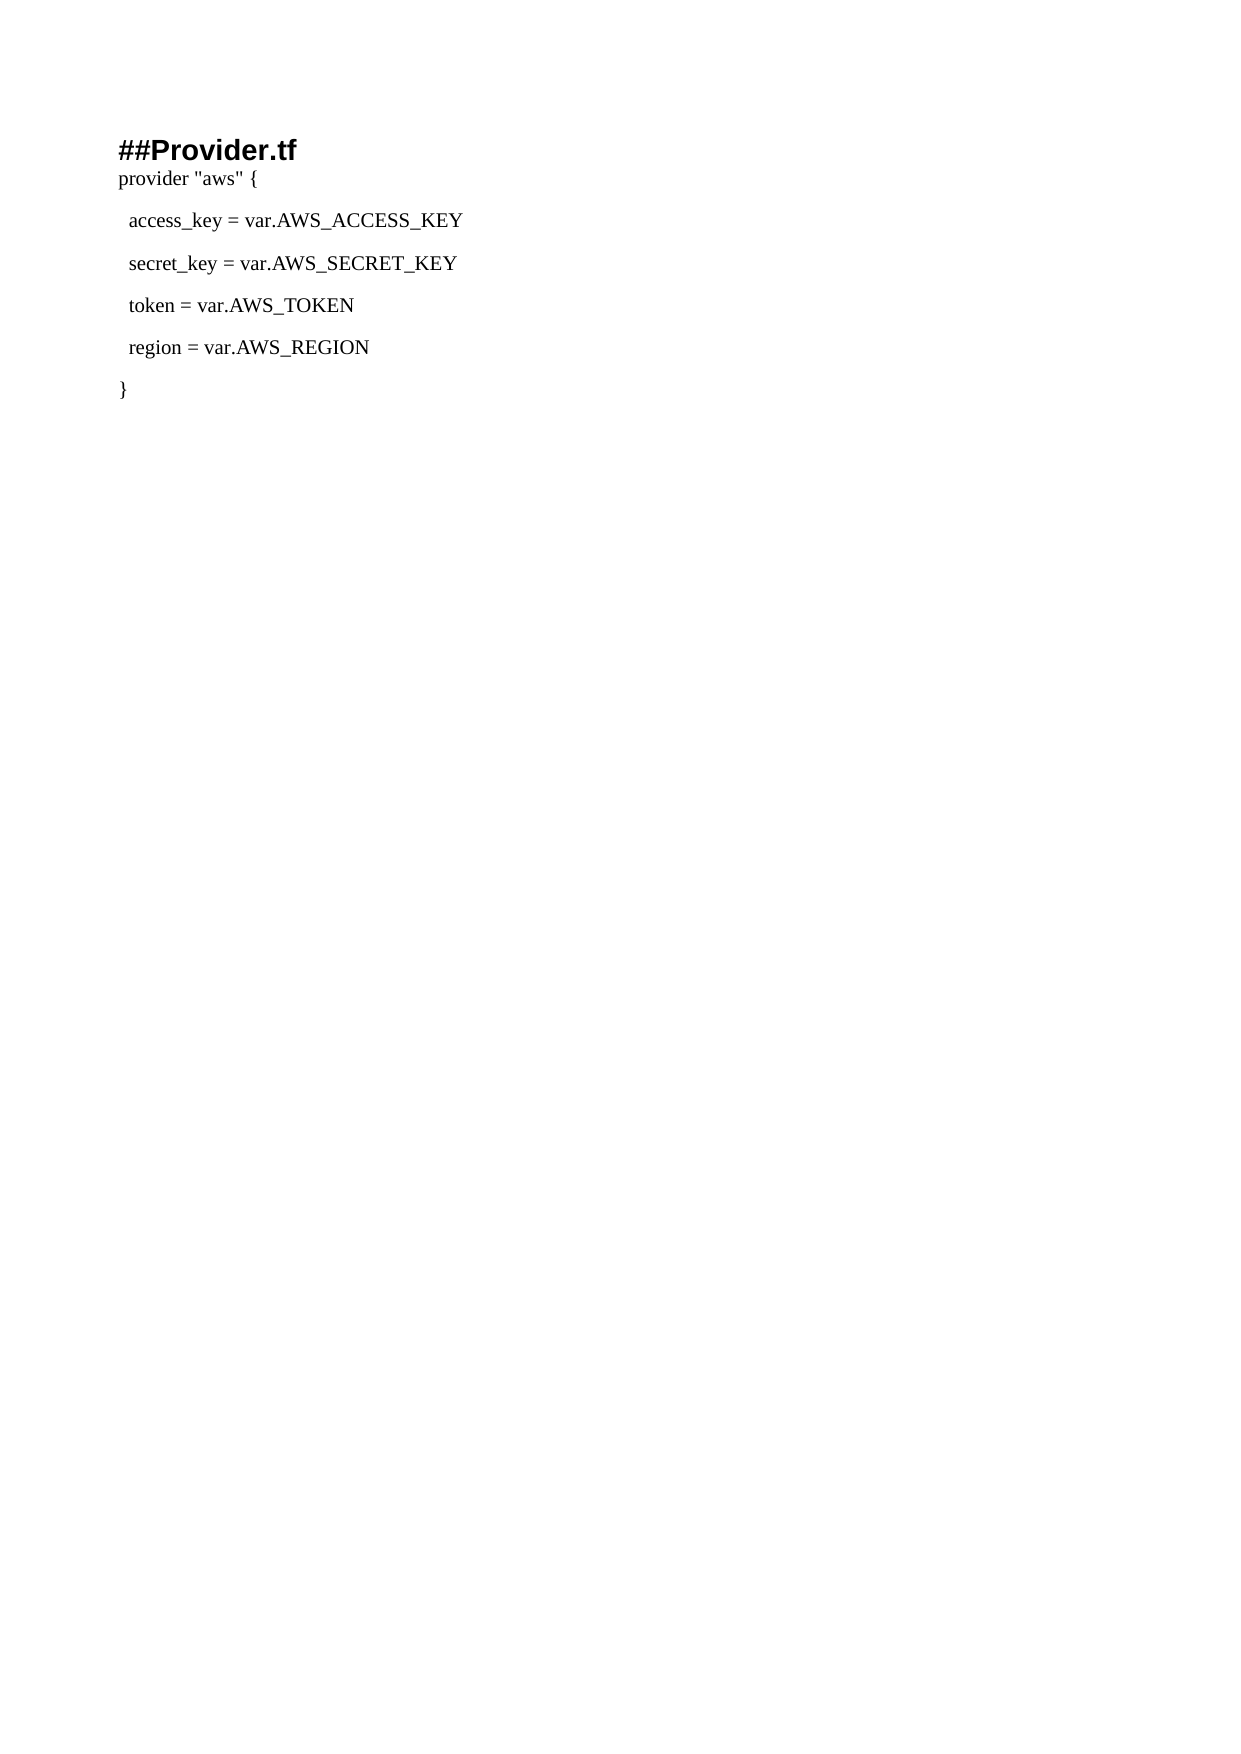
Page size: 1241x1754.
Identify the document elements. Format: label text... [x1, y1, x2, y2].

subtitle ##Provider.tf [118, 133, 1122, 166]
text provider "aws" { [118, 166, 1122, 190]
text } [118, 377, 1122, 401]
text token = var.AWS_TOKEN [118, 293, 1122, 317]
text secret_key = var.AWS_SECRET_KEY [118, 251, 1122, 275]
text region = var.AWS_REGION [118, 335, 1122, 359]
text access_key = var.AWS_ACCESS_KEY [118, 208, 1122, 232]
